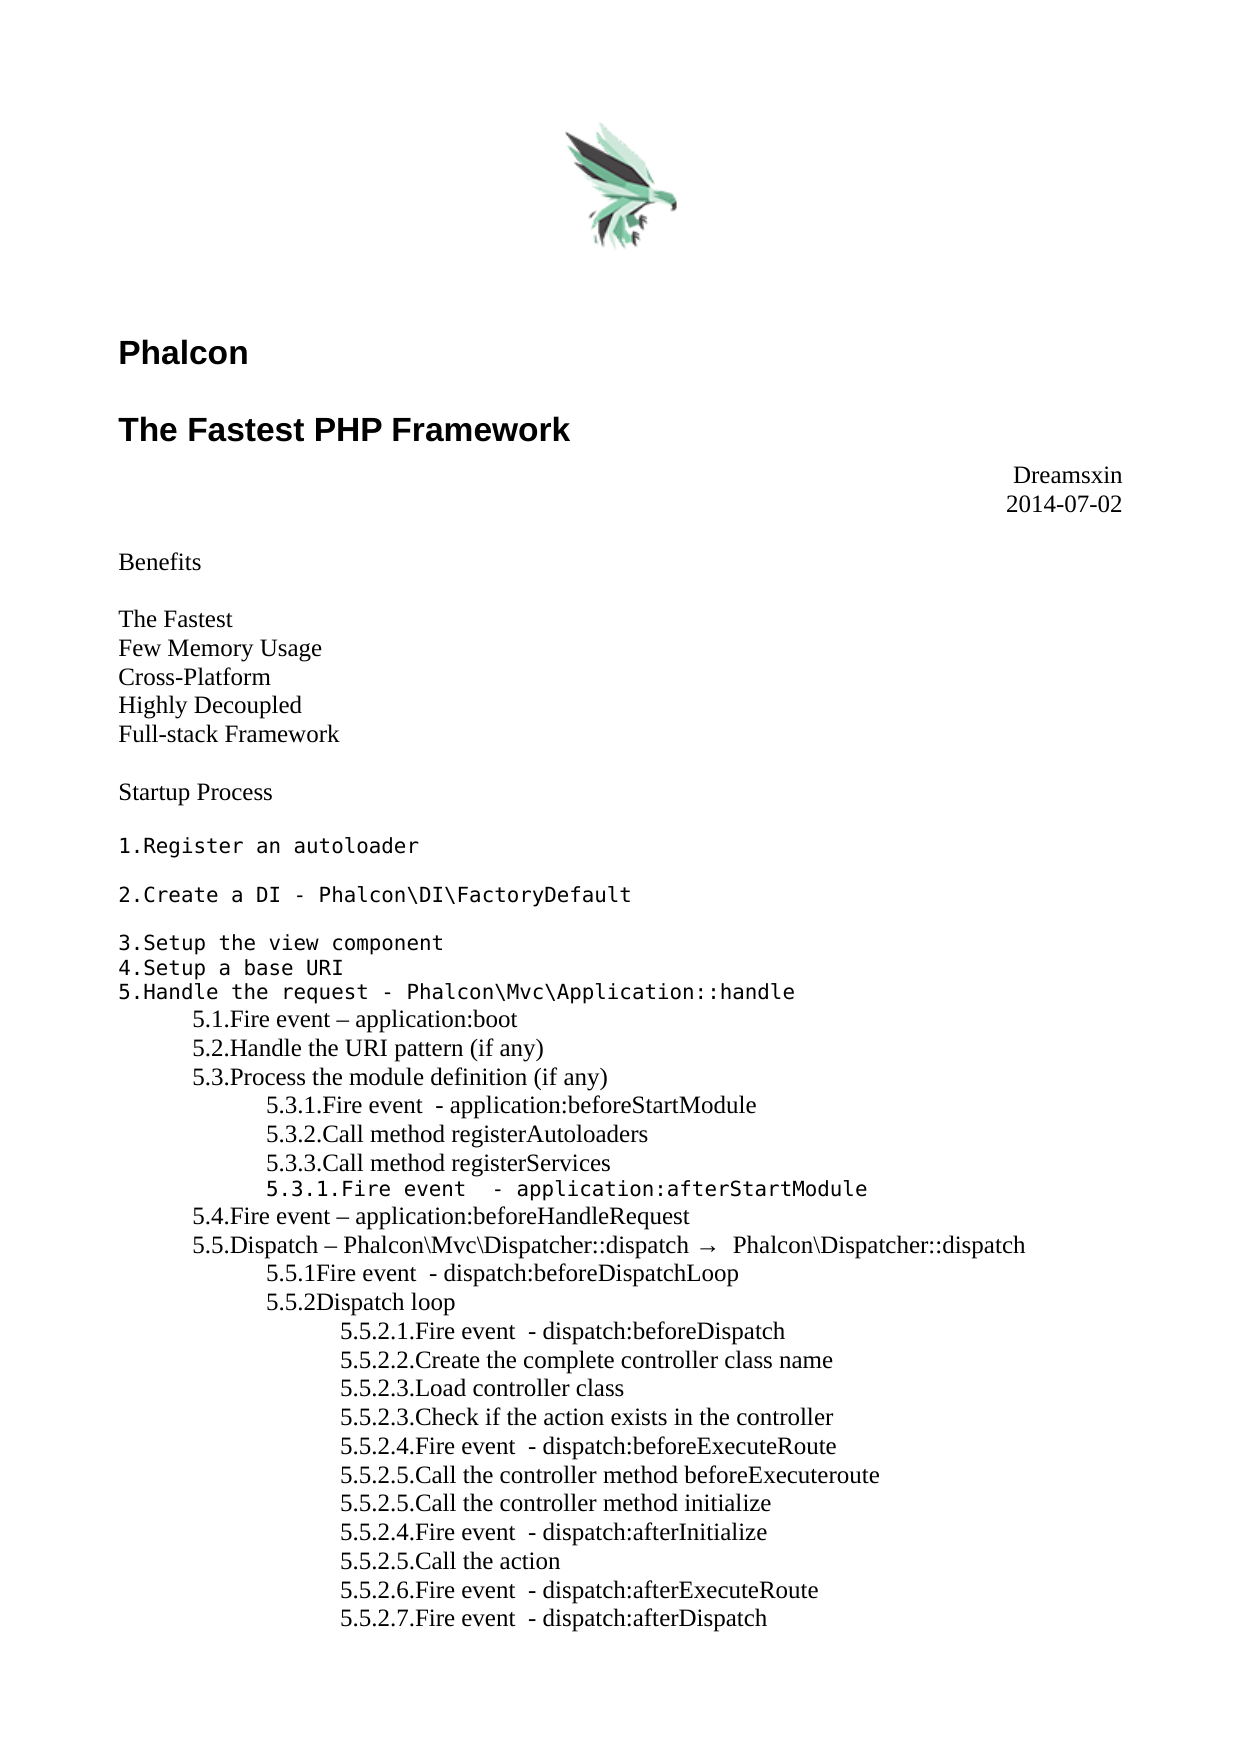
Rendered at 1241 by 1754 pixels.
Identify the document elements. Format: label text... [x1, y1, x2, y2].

text Cross-Platform [118, 662, 1122, 691]
text 5.5.2.4.Fire event - dispatch:afterInitialize [118, 1517, 1122, 1546]
text 5.5.Dispatch – Phalcon\Mvc\Dispatcher::dispatch → Phalcon\Dispatcher::dispatch [118, 1230, 1122, 1258]
text 5.Handle the request - Phalcon\Mvc\Application::handle [118, 980, 1122, 1004]
subtitle The Fastest PHP Framework [118, 409, 1122, 448]
subtitle Phalcon [118, 333, 1122, 372]
text 5.5.2.5.Call the controller method initialize [118, 1488, 1122, 1517]
text 5.5.2.3.Check if the action exists in the controller [118, 1402, 1122, 1431]
text 2.Create a DI - Phalcon\DI\FactoryDefault [118, 883, 1122, 907]
text Dreamsxin 2014-07-02 [118, 461, 1122, 518]
text Full-stack Framework Startup Process [118, 719, 1122, 806]
text 5.2.Handle the URI pattern (if any) [118, 1033, 1122, 1062]
text 5.5.2.5.Call the controller method beforeExecuteroute [118, 1460, 1122, 1488]
text 1.Register an autoloader [118, 834, 1122, 858]
picture [556, 122, 685, 251]
text The Fastest [118, 604, 1122, 633]
text 4.Setup a base URI [118, 956, 1122, 980]
text 5.5.2.4.Fire event - dispatch:beforeExecuteRoute [118, 1431, 1122, 1460]
text 5.5.2.6.Fire event - dispatch:afterExecuteRoute [118, 1575, 1122, 1603]
text 5.5.2.1.Fire event - dispatch:beforeDispatch [118, 1316, 1122, 1345]
text 5.3.1.Fire event - application:afterStartModule [118, 1177, 1122, 1201]
text Benefits [118, 547, 1122, 576]
text Few Memory Usage [118, 633, 1122, 662]
text 5.3.1.Fire event - application:beforeStartModule [118, 1090, 1122, 1119]
text 5.3.3.Call method registerServices [118, 1148, 1122, 1177]
text 5.3.Process the module definition (if any) [118, 1062, 1122, 1090]
text 5.5.2Dispatch loop [118, 1287, 1122, 1316]
text 5.5.1Fire event - dispatch:beforeDispatchLoop [118, 1258, 1122, 1287]
text 5.1.Fire event – application:boot [118, 1004, 1122, 1033]
text 3.Setup the view component [118, 931, 1122, 956]
text 5.3.2.Call method registerAutoloaders [118, 1119, 1122, 1148]
text 5.5.2.2.Create the complete controller class name [118, 1345, 1122, 1373]
text 5.5.2.5.Call the action [118, 1546, 1122, 1575]
text 5.5.2.7.Fire event - dispatch:afterDispatch [118, 1603, 1122, 1632]
text Highly Decoupled [118, 691, 1122, 719]
text 5.5.2.3.Load controller class [118, 1373, 1122, 1402]
text 5.4.Fire event – application:beforeHandleRequest [118, 1201, 1122, 1230]
